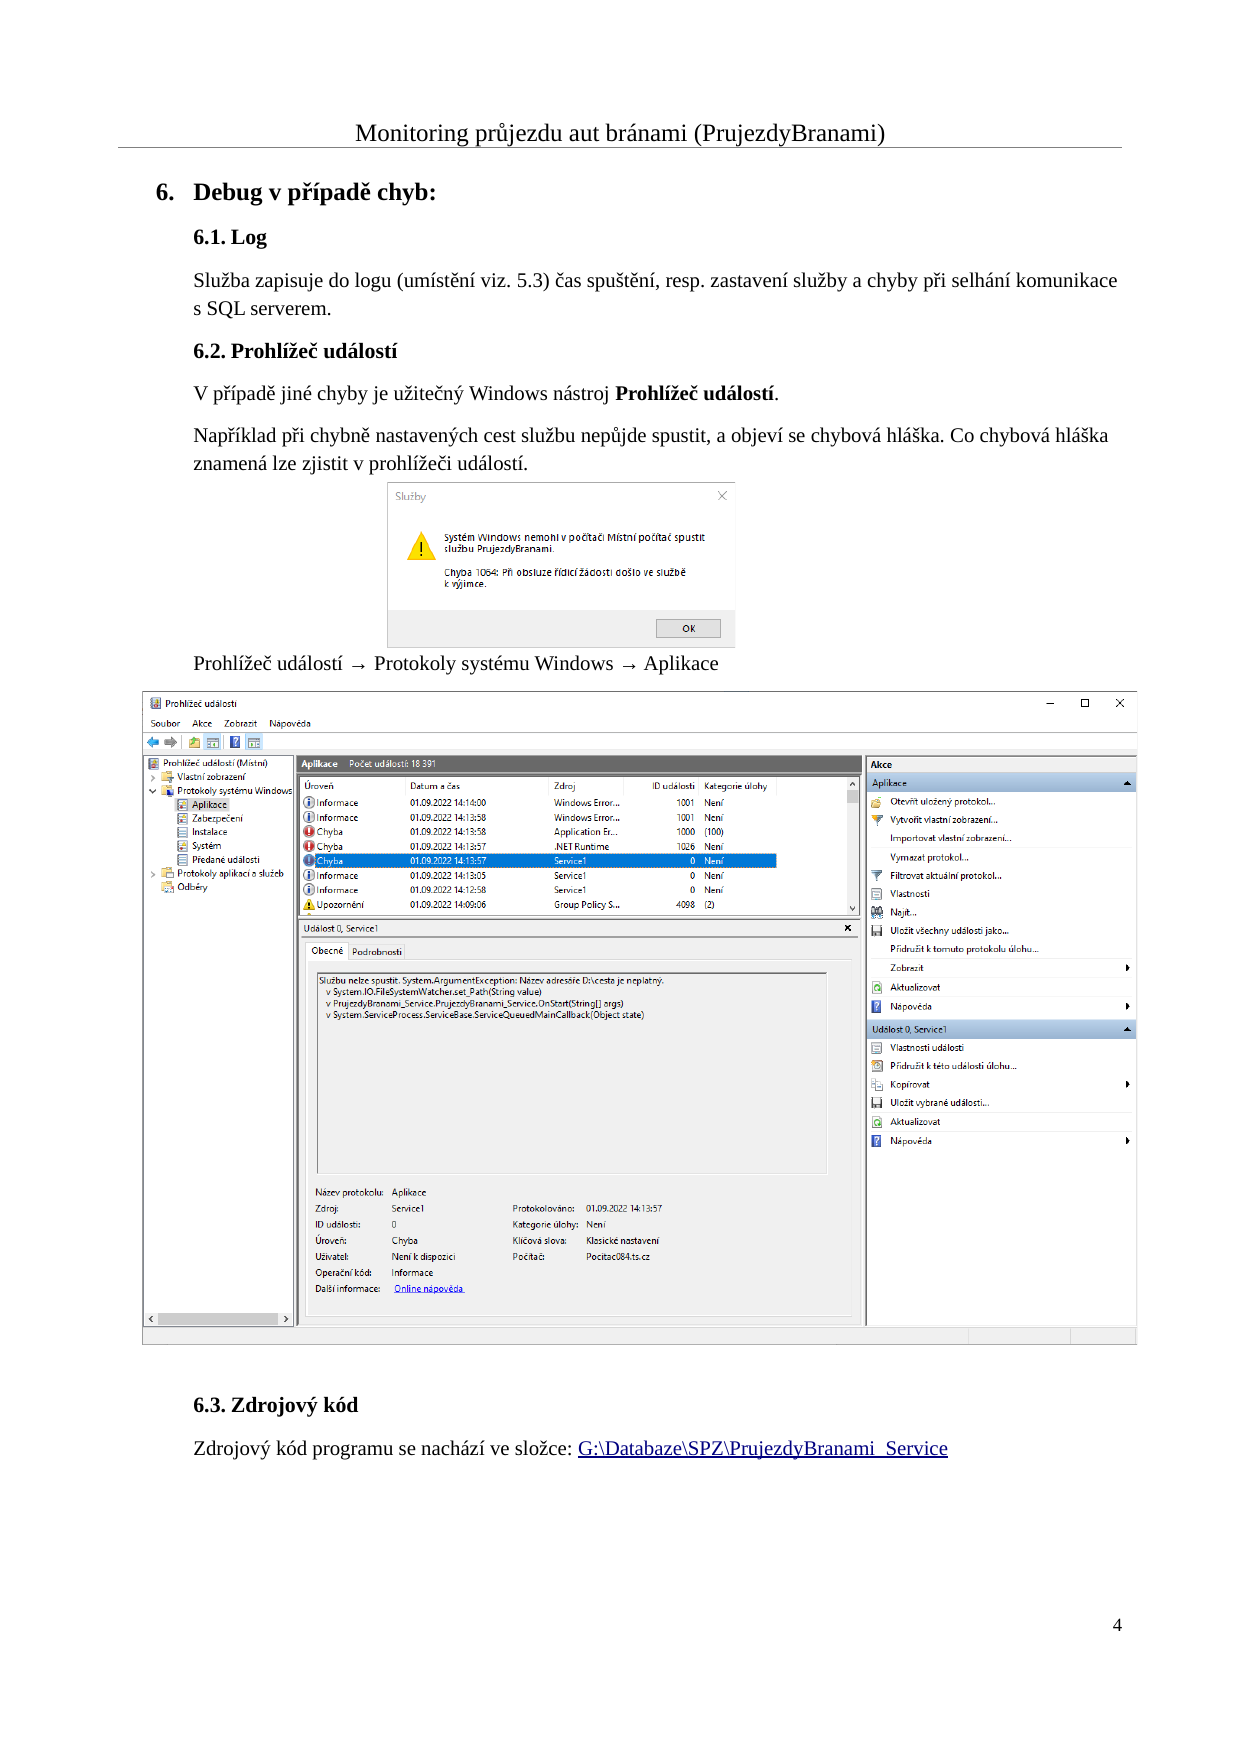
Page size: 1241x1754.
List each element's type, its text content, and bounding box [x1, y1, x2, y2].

list Log [193, 224, 1122, 249]
list Debug v případě chyb: [156, 177, 1122, 206]
picture [142, 691, 1138, 1345]
list Zdrojový kód [193, 1392, 1122, 1417]
list Například při chybně nastavených cest službu nepůjde spustit, a objeví se chybová hláška. Co chybová hláška znamená lze zjistit v prohlížeči událostí. [156, 423, 1122, 475]
list Prohlížeč událostí [193, 338, 1122, 363]
list Zdrojový kód programu se nachází ve složce: G:\Databaze\SPZ\PrujezdyBranami_Service [156, 1436, 1122, 1460]
list V případě jiné chyby je užitečný Windows nástroj Prohlížeč událostí. [156, 381, 1122, 405]
list Služba zapisuje do logu (umístění viz. 5.3) čas spuštění, resp. zastavení služby a chyby při selhání komunikace s SQL serverem. [156, 268, 1122, 319]
list Prohlížeč událostí → Protokoly systému Windows → Aplikace [156, 493, 1122, 675]
picture [387, 482, 736, 648]
